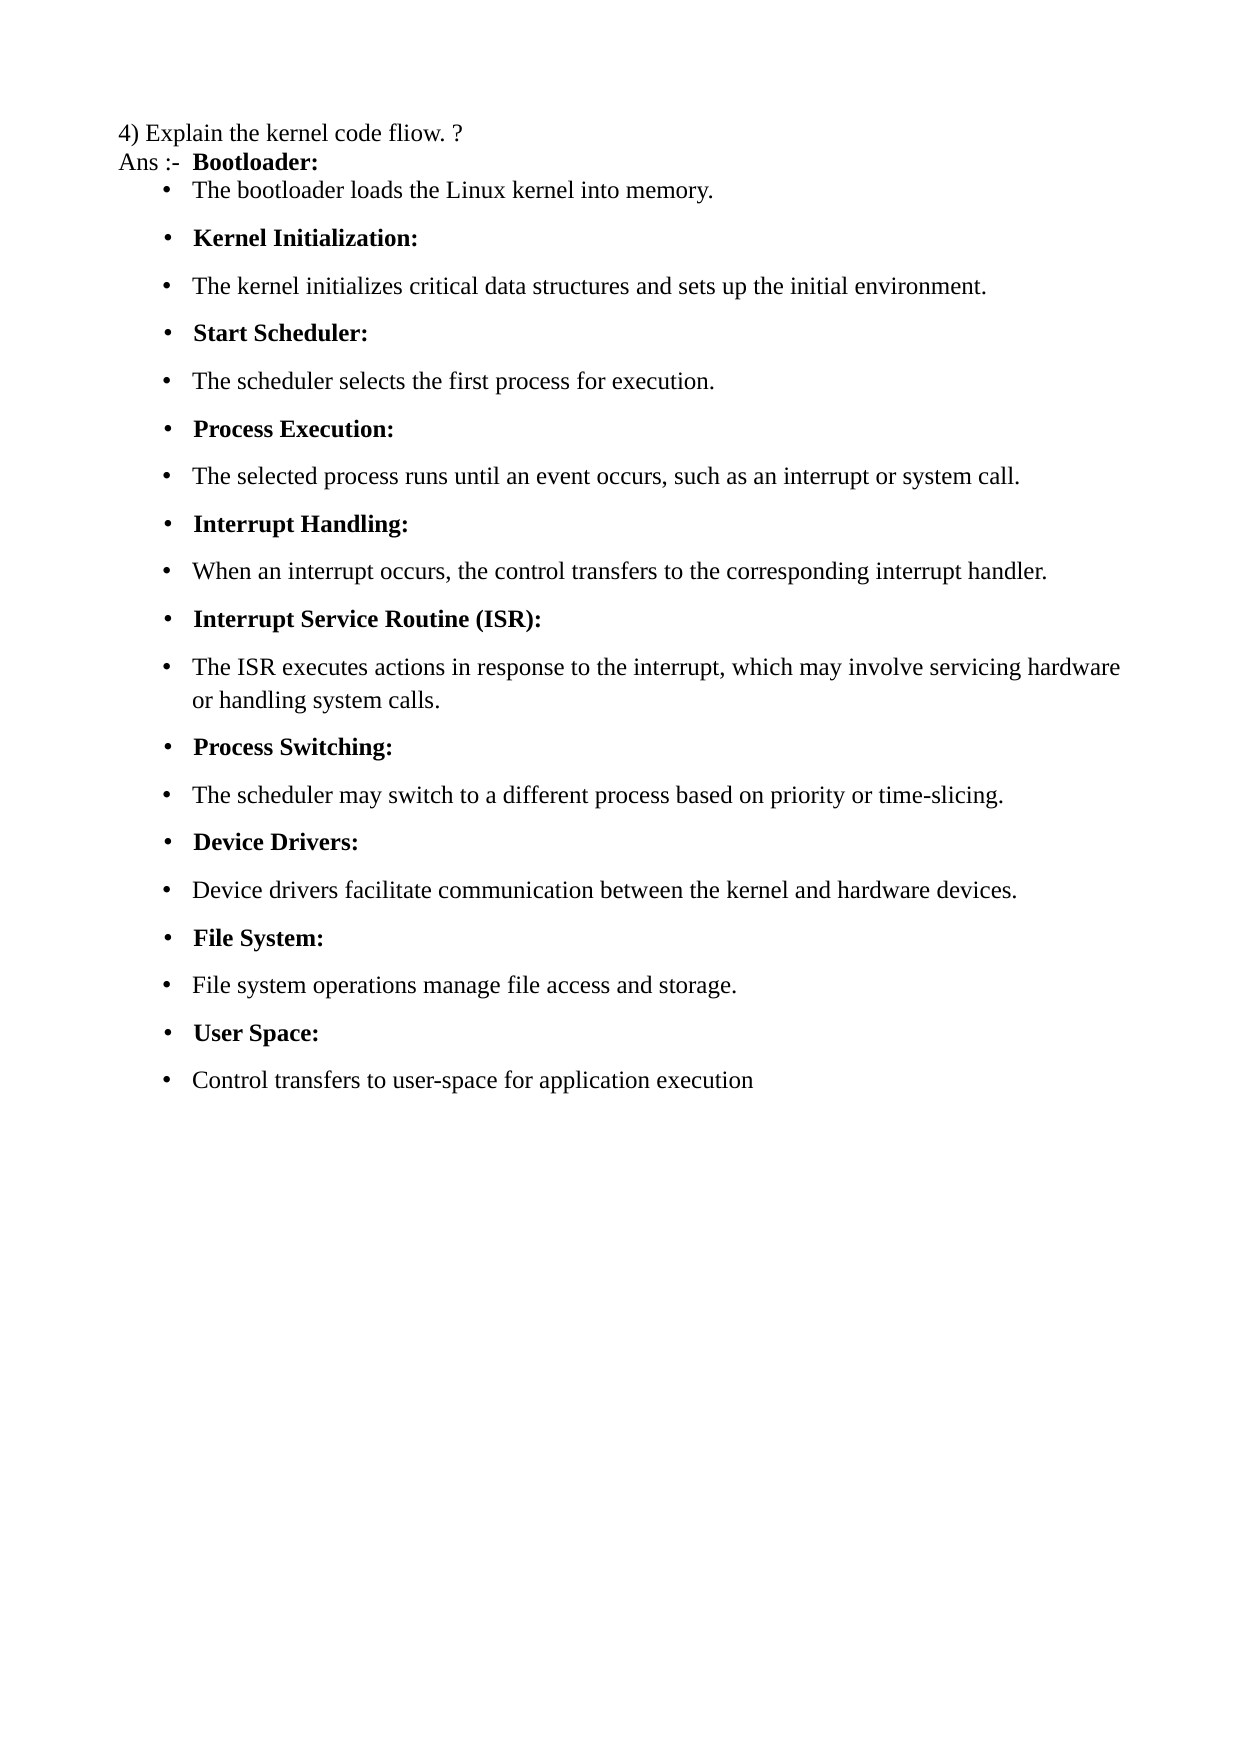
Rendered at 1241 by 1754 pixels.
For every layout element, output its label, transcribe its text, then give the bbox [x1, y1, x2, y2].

text Ans :- Bootloader: [118, 147, 1122, 176]
list Process Switching: [164, 732, 1122, 761]
list Interrupt Handling: [164, 509, 1122, 538]
list File System: [164, 923, 1122, 951]
list The ISR executes actions in response to the interrupt, which may involve servicing hardware or handling system calls. [162, 652, 1122, 713]
list When an interrupt occurs, the control transfers to the corresponding interrupt handler. [162, 556, 1122, 585]
list The kernel initializes critical data structures and sets up the initial environment. [162, 271, 1122, 299]
list Device Drivers: [164, 827, 1122, 856]
text 4) Explain the kernel code fliow. ? [118, 118, 1122, 147]
list User Space: [164, 1018, 1122, 1047]
list File system operations manage file access and storage. [162, 970, 1122, 999]
list Control transfers to user-space for application execution [162, 1066, 1122, 1094]
list Kernel Initialization: [164, 223, 1122, 252]
list Interrupt Service Routine (ISR): [164, 604, 1122, 633]
list Device drivers facilitate communication between the kernel and hardware devices. [162, 875, 1122, 904]
list Process Execution: [164, 414, 1122, 442]
list The scheduler selects the first process for execution. [162, 366, 1122, 395]
list The selected process runs until an event occurs, such as an interrupt or system call. [162, 461, 1122, 490]
list The scheduler may switch to a different process based on priority or time-slicing. [162, 780, 1122, 809]
list The bootloader loads the Linux kernel into memory. [162, 176, 1122, 204]
list Start Scheduler: [164, 318, 1122, 347]
